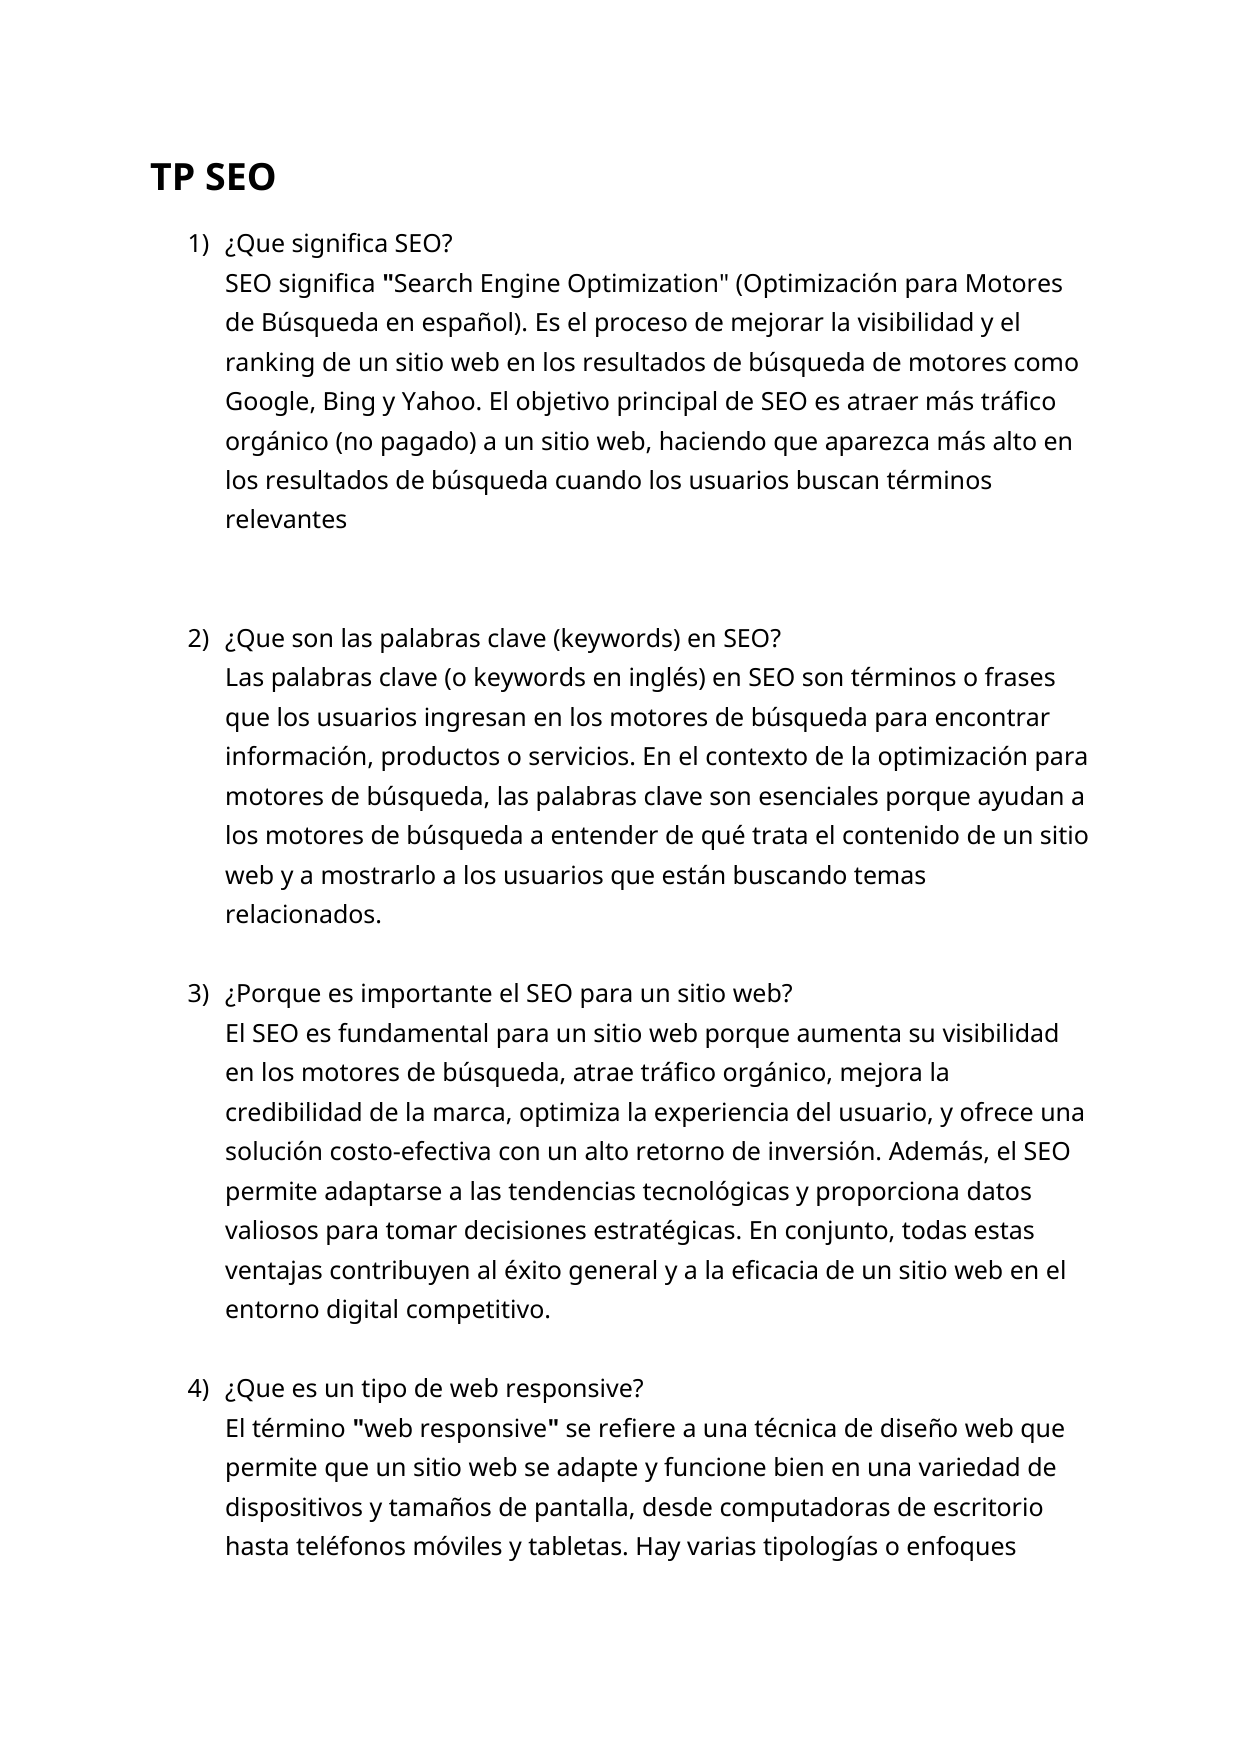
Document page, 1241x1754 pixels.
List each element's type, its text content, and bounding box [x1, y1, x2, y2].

list ¿Que significa SEO? [187, 226, 1090, 260]
list El término "web responsive" se refiere a una técnica de diseño web que permite que un sitio web se adapte y funcione bien en una variedad de dispositivos y tamaños de pantalla, desde computadoras de escritorio hasta teléfonos móviles y tabletas. Hay varias tipologías o enfoques [225, 1410, 1090, 1563]
list SEO significa "Search Engine Optimization" (Optimización para Motores de Búsqueda en español). Es el proceso de mejorar la visibilidad y el ranking de un sitio web en los resultados de búsqueda de motores como Google, Bing y Yahoo. El objetivo principal de SEO es atraer más tráfico orgánico (no pagado) a un sitio web, haciendo que aparezca más alto en los resultados de búsqueda cuando los usuarios buscan términos relevantes [225, 265, 1090, 536]
list Las palabras clave (o keywords en inglés) en SEO son términos o frases que los usuarios ingresan en los motores de búsqueda para encontrar información, productos o servicios. En el contexto de la optimización para motores de búsqueda, las palabras clave son esenciales porque ayudan a los motores de búsqueda a entender de qué trata el contenido de un sitio web y a mostrarlo a los usuarios que están buscando temas relacionados. [225, 660, 1090, 931]
list ¿Que son las palabras clave (keywords) en SEO? [187, 621, 1090, 655]
list ¿Que es un tipo de web responsive? [187, 1371, 1090, 1405]
list El SEO es fundamental para un sitio web porque aumenta su visibilidad en los motores de búsqueda, atrae tráfico orgánico, mejora la credibilidad de la marca, optimiza la experiencia del usuario, y ofrece una solución costo-efectiva con un alto retorno de inversión. Además, el SEO permite adaptarse a las tendencias tecnológicas y proporciona datos valiosos para tomar decisiones estratégicas. En conjunto, todas estas ventajas contribuyen al éxito general y a la eficacia de un sitio web en el entorno digital competitivo. [225, 1015, 1090, 1326]
list ¿Porque es importante el SEO para un sitio web? [187, 976, 1090, 1010]
text TP SEO [150, 150, 1090, 201]
